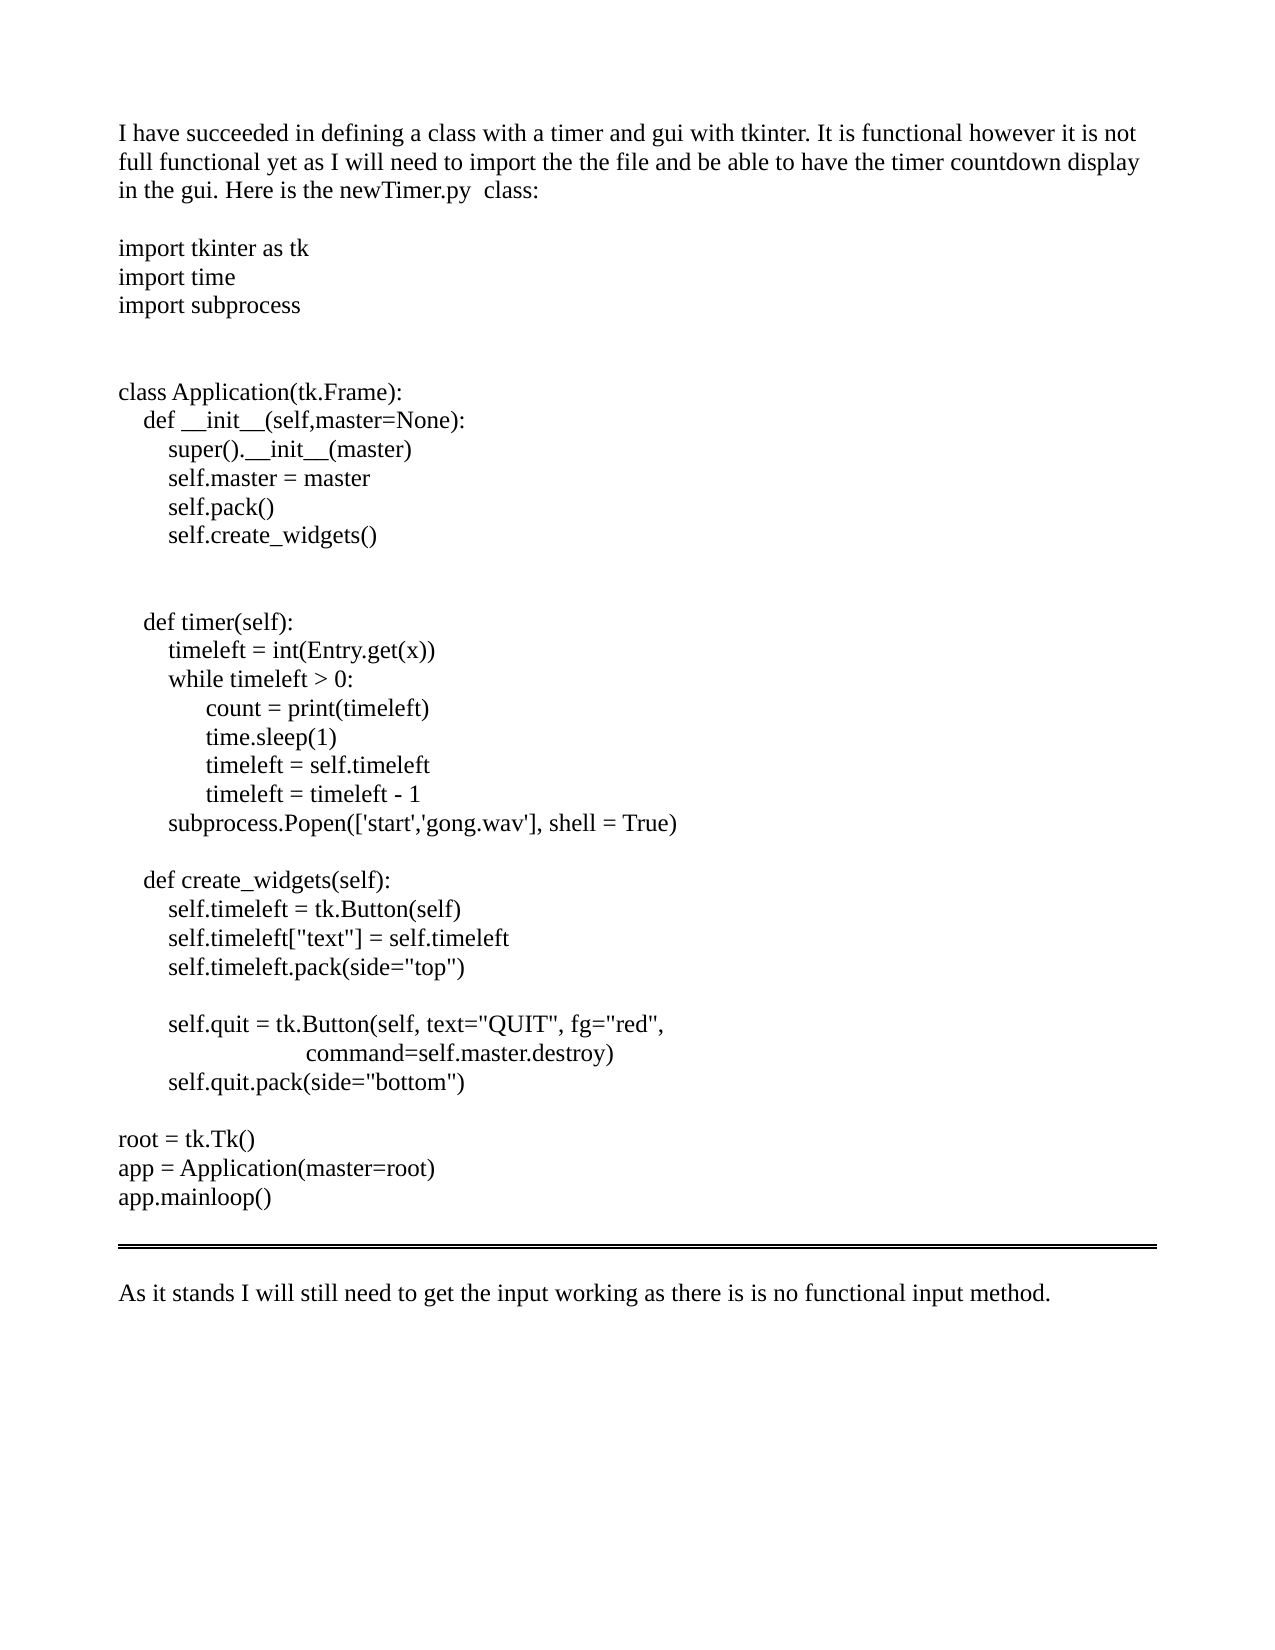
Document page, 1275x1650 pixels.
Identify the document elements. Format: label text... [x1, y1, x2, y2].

text self.timeleft.pack(side="top") [118, 952, 1157, 981]
text def create_widgets(self): [118, 866, 1157, 894]
text def __init__(self,master=None): [118, 406, 1157, 434]
text self.timeleft["text"] = self.timeleft [118, 923, 1157, 952]
text timeleft = timeleft - 1 [118, 779, 1157, 808]
text time.sleep(1) [118, 722, 1157, 751]
text count = print(timeleft) [118, 693, 1157, 722]
text import time [118, 262, 1157, 291]
text while timeleft > 0: [118, 664, 1157, 693]
text timeleft = int(Entry.get(x)) [118, 636, 1157, 664]
text import tkinter as tk [118, 233, 1157, 262]
text self.pack() [118, 492, 1157, 521]
text root = tk.Tk() [118, 1124, 1157, 1153]
text self.create_widgets() [118, 521, 1157, 549]
text self.master = master [118, 463, 1157, 492]
text self.quit = tk.Button(self, text="QUIT", fg="red", [118, 1009, 1157, 1038]
text self.quit.pack(side="bottom") [118, 1067, 1157, 1096]
text app.mainloop() [118, 1182, 1157, 1211]
text import subprocess [118, 291, 1157, 319]
text self.timeleft = tk.Button(self) [118, 894, 1157, 923]
text I have succeeded in defining a class with a timer and gui with tkinter. It is functional however it is not full functional yet as I will need to import the the file and be able to have the timer countdown display in the gui. Here is the newTimer.py class: [118, 118, 1157, 204]
text subprocess.Popen(['start','gong.wav'], shell = True) [118, 808, 1157, 837]
text command=self.master.destroy) [118, 1038, 1157, 1067]
text class Application(tk.Frame): [118, 377, 1157, 406]
text timeleft = self.timeleft [118, 751, 1157, 779]
text As it stands I will still need to get the input working as there is is no functional input method. [118, 1278, 1157, 1307]
text app = Application(master=root) [118, 1153, 1157, 1182]
text super().__init__(master) [118, 434, 1157, 463]
text def timer(self): [118, 607, 1157, 636]
